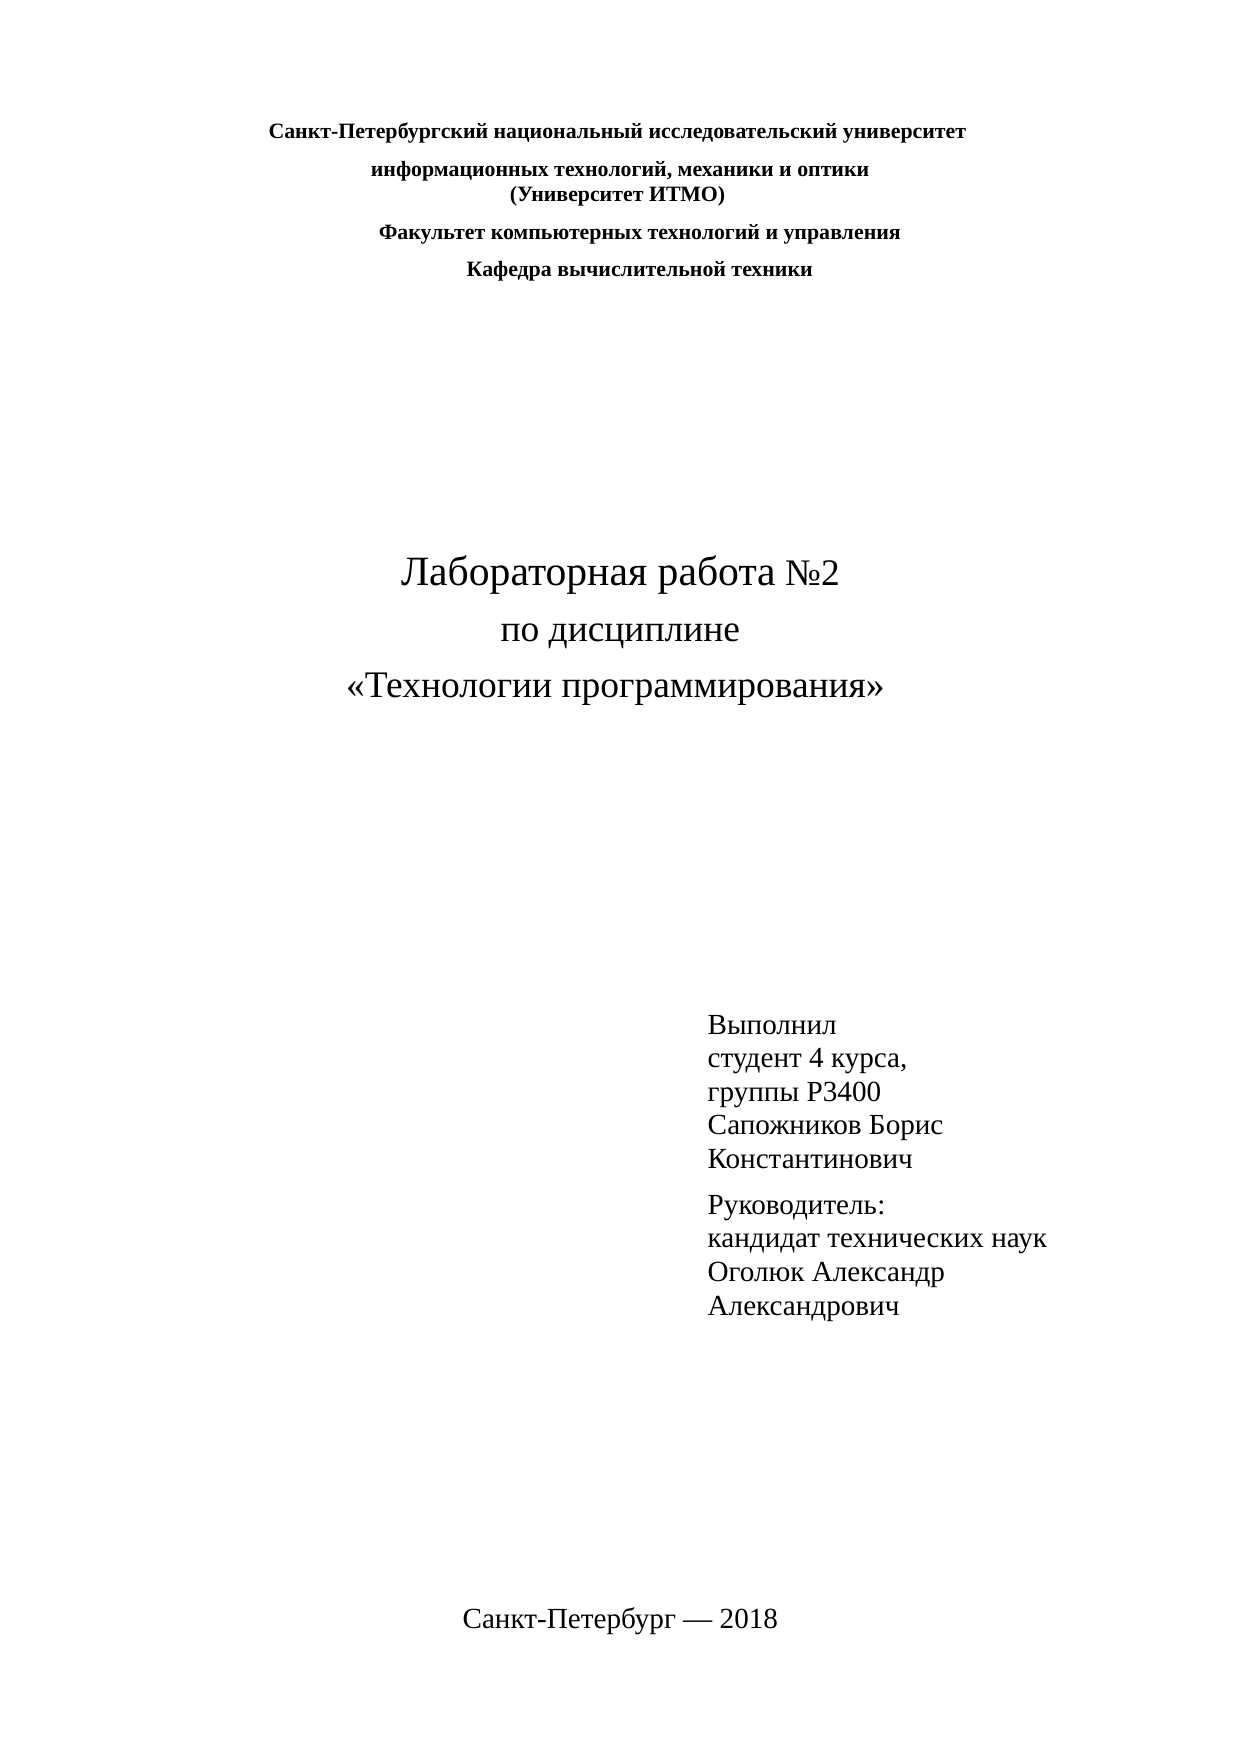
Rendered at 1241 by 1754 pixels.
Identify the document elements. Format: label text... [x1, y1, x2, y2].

subtitle Оголюк Александр Александрович [707, 1254, 1122, 1321]
text информационных технологий, механики и оптики (Университет ИТМО) [118, 156, 1122, 206]
text «Технологии программирования» [118, 662, 1122, 706]
text Факультет компьютерных технологий и управления [157, 219, 1122, 244]
text Лабораторная работа №2 [118, 546, 1122, 594]
text Санкт-Петербург — 2018 [118, 1602, 1122, 1635]
text кандидат технических наук [707, 1221, 1122, 1254]
text Выполнил студент 4 курса, группы P3400 Cапожников Борис Константинович [707, 1007, 1122, 1174]
text Руководитель: [707, 1187, 1122, 1221]
text Санкт-Петербургский национальный исследовательский университет [118, 118, 1122, 143]
text Кафедра вычислительной техники [157, 256, 1122, 282]
text по дисциплине [118, 607, 1122, 650]
